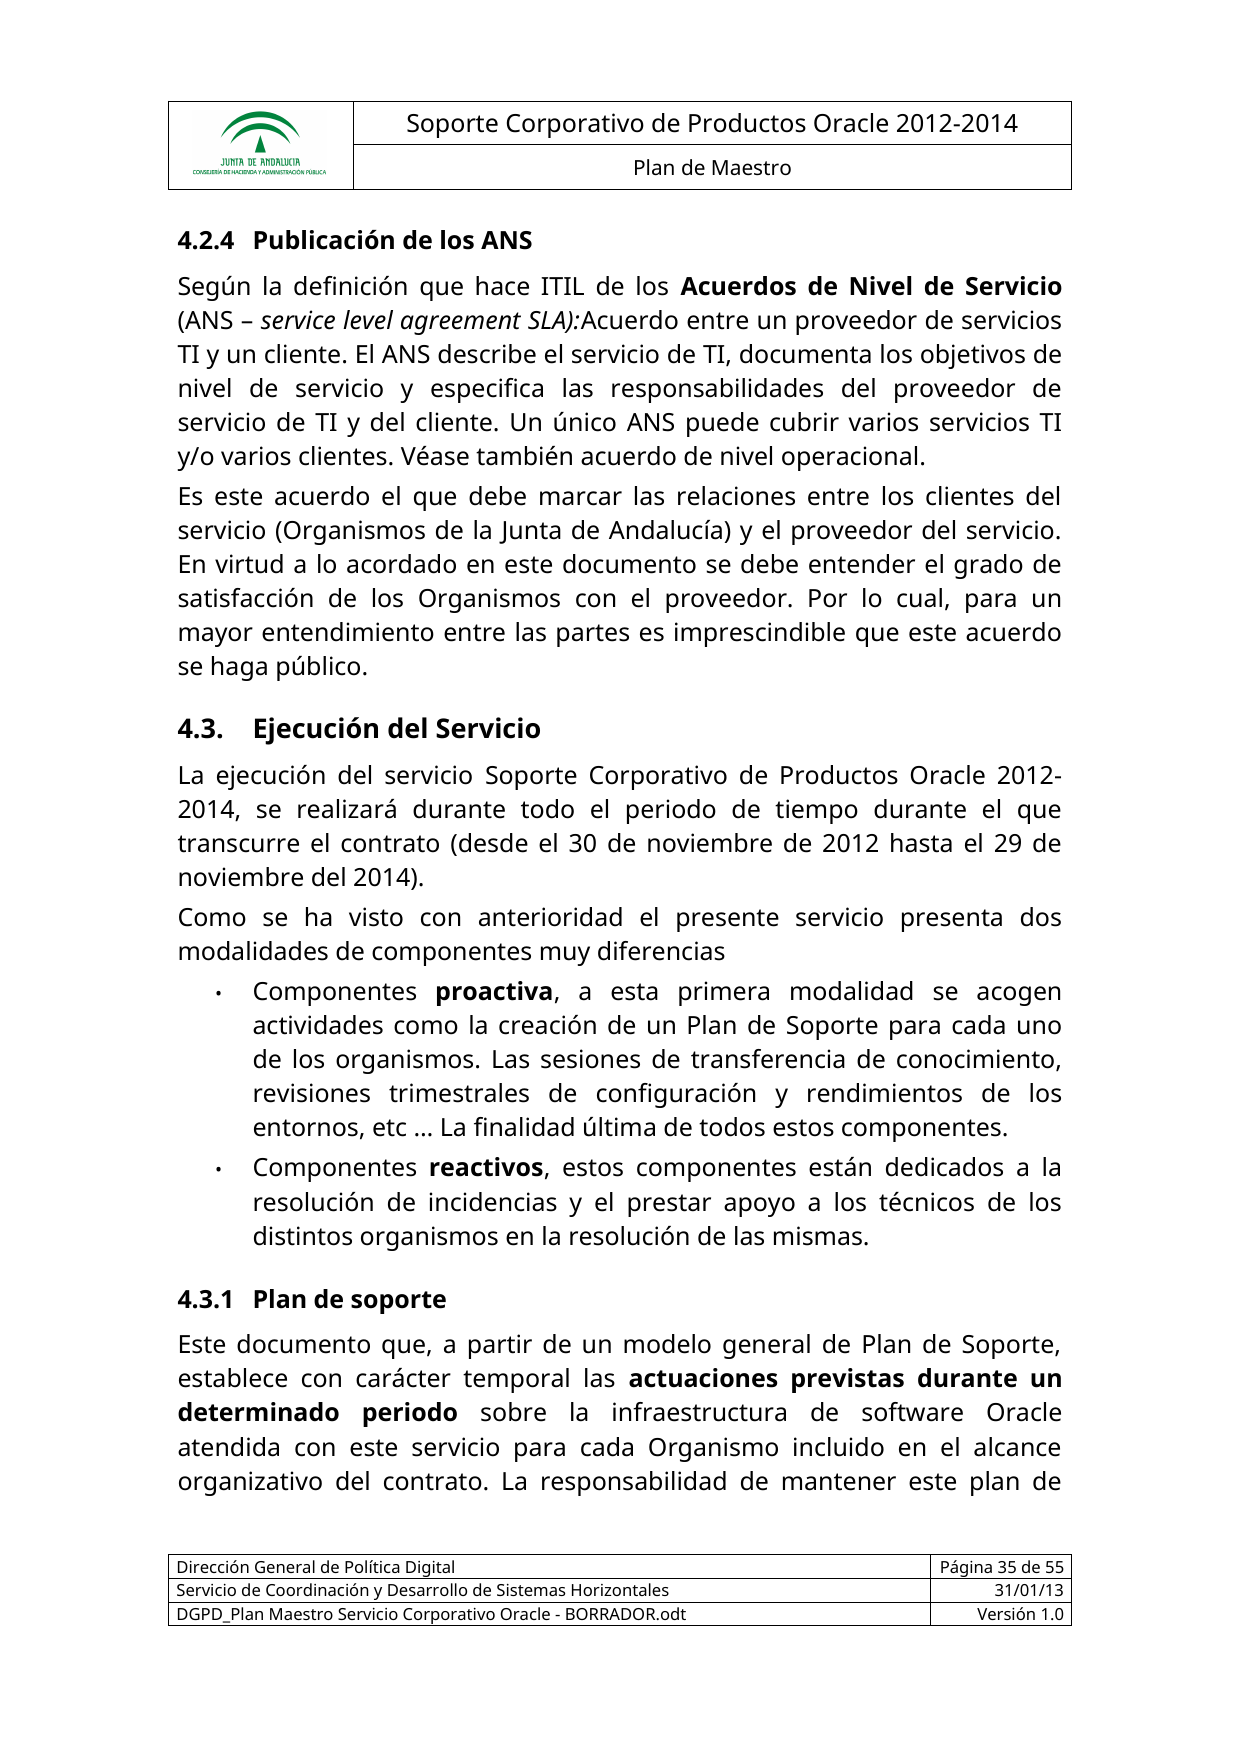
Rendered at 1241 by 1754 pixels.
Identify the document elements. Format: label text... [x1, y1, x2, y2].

picture [192, 110, 327, 175]
text Según la definición que hace ITIL de los Acuerdos de Nivel de Servicio (ANS – service level agreement SLA):Acuerdo entre un proveedor de servicios TI y un cliente. El ANS describe el servicio de TI, documenta los objetivos de nivel de servicio y especifica las responsabilidades del proveedor de servicio de TI y del cliente. Un único ANS puede cubrir varios servicios TI y/o varios clientes. Véase también acuerdo de nivel operacional. [177, 268, 1063, 473]
text Este documento que, a partir de un modelo general de Plan de Soporte, establece con carácter temporal las actuaciones previstas durante un determinado periodo sobre la infraestructura de software Oracle atendida con este servicio para cada Organismo incluido en el alcance organizativo del contrato. La responsabilidad de mantener este plan de [177, 1327, 1063, 1497]
list Componentes proactiva, a esta primera modalidad se acogen actividades como la creación de un Plan de Soporte para cada uno de los organismos. Las sesiones de transferencia de conocimiento, revisiones trimestrales de configuración y rendimientos de los entornos, etc … La finalidad última de todos estos componentes. [215, 974, 1063, 1144]
list Componentes reactivos, estos componentes están dedicados a la resolución de incidencias y el prestar apoyo a los técnicos de los distintos organismos en la resolución de las mismas. [215, 1150, 1063, 1252]
text Es este acuerdo el que debe marcar las relaciones entre los clientes del servicio (Organismos de la Junta de Andalucía) y el proveedor del servicio. En virtud a lo acordado en este documento se debe entender el grado de satisfacción de los Organismos con el proveedor. Por lo cual, para un mayor entendimiento entre las partes es imprescindible que este acuerdo se haga público. [177, 478, 1063, 683]
text Como se ha visto con anterioridad el presente servicio presenta dos modalidades de componentes muy diferencias [177, 900, 1063, 968]
subtitle Plan de soporte [177, 1283, 1063, 1314]
subtitle Publicación de los ANS [177, 224, 1063, 256]
subtitle Ejecución del Servicio [177, 714, 1063, 745]
text La ejecución del servicio Soporte Corporativo de Productos Oracle 2012-2014, se realizará durante todo el periodo de tiempo durante el que transcurre el contrato (desde el 30 de noviembre de 2012 hasta el 29 de noviembre del 2014). [177, 758, 1063, 894]
